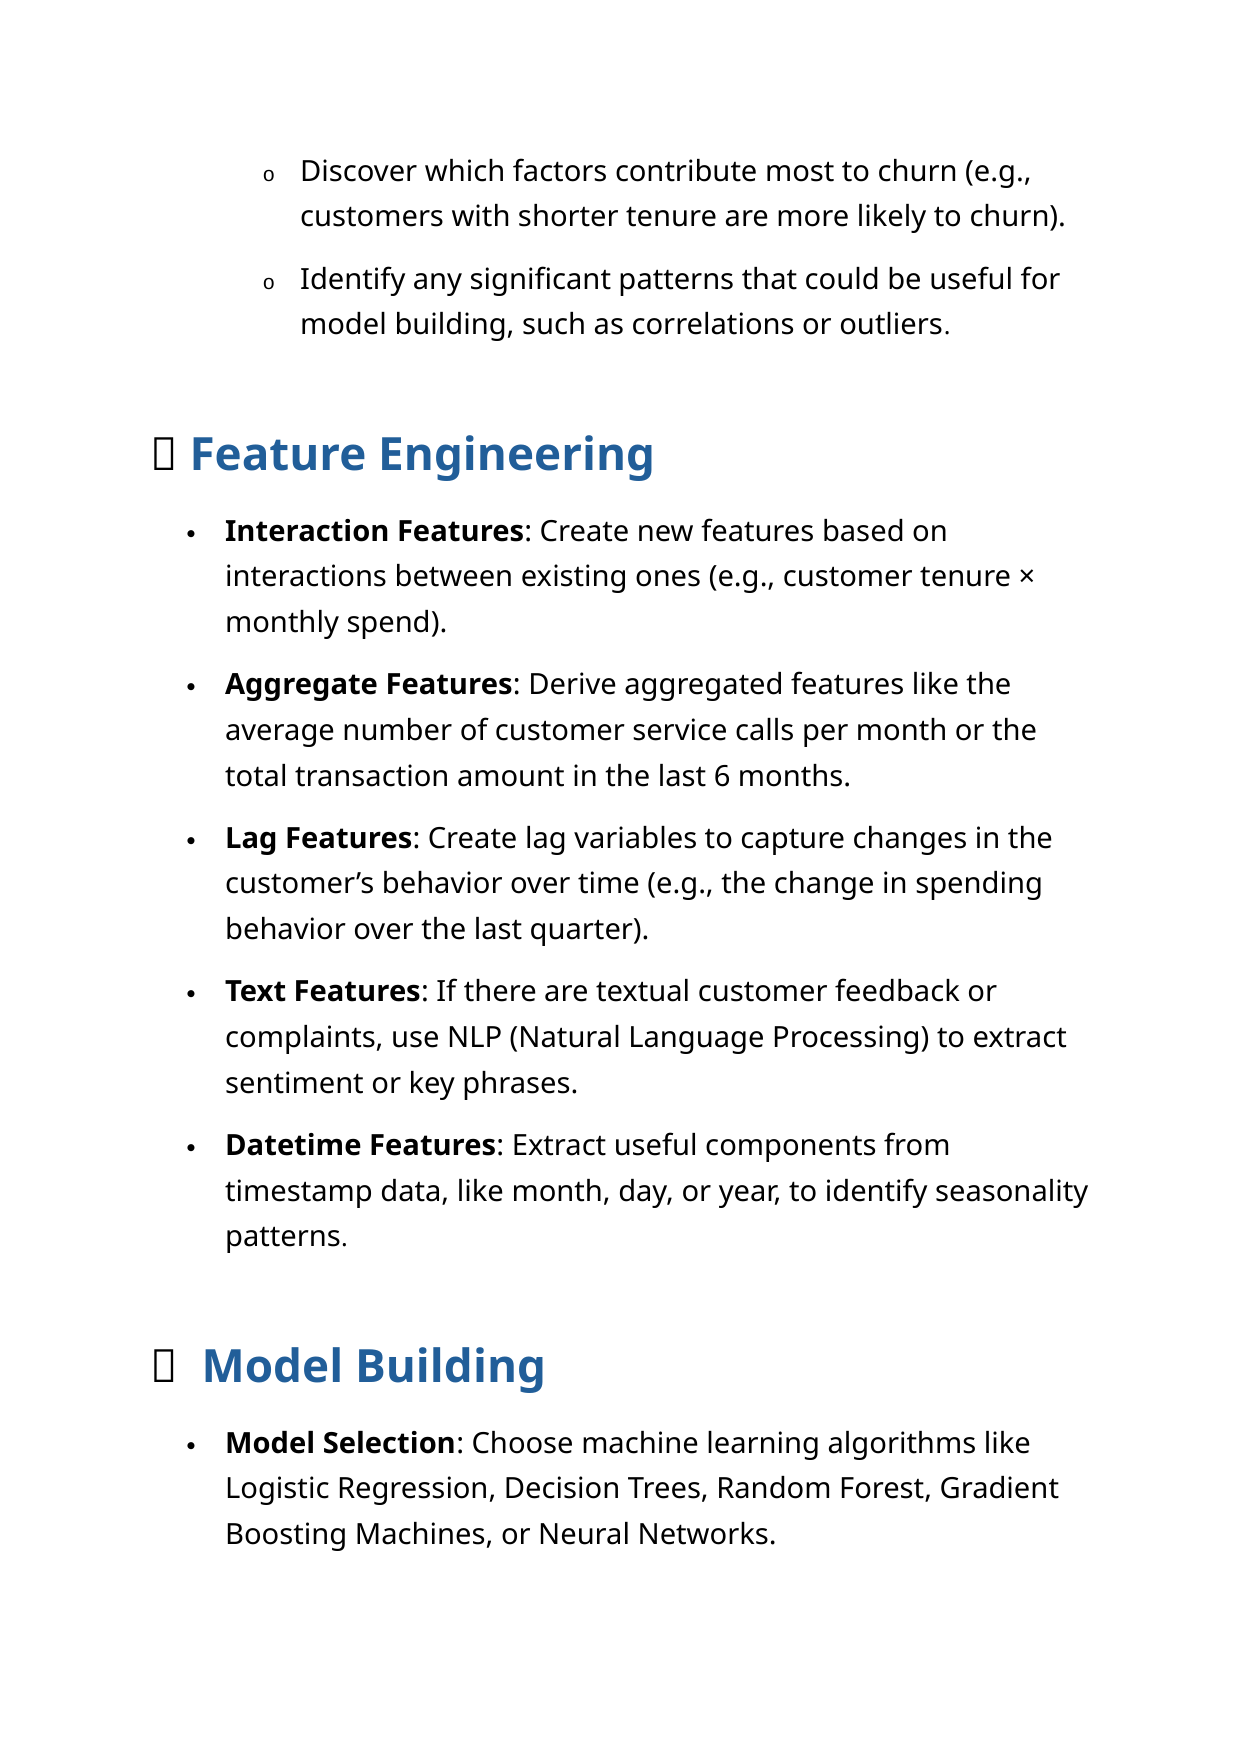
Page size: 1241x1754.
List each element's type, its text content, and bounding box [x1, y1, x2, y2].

list Interaction Features: Create new features based on interactions between existing ones (e.g., customer tenure × monthly spend). [187, 510, 1090, 641]
list Model Selection: Choose machine learning algorithms like Logistic Regression, Decision Trees, Random Forest, Gradient Boosting Machines, or Neural Networks. [187, 1422, 1090, 1553]
list Lag Features: Create lag variables to capture changes in the customer’s behavior over time (e.g., the change in spending behavior over the last quarter). [187, 817, 1090, 948]
text 🧠 Model Building [150, 1333, 1090, 1396]
list Aggregate Features: Derive aggregated features like the average number of customer service calls per month or the total transaction amount in the last 6 months. [187, 663, 1090, 794]
list Datetime Features: Extract useful components from timestamp data, like month, day, or year, to identify seasonality patterns. [187, 1124, 1090, 1255]
list Discover which factors contribute most to churn (e.g., customers with shorter tenure are more likely to churn). [262, 150, 1090, 235]
list Text Features: If there are textual customer feedback or complaints, use NLP (Natural Language Processing) to extract sentiment or key phrases. [187, 971, 1090, 1102]
list Identify any significant patterns that could be useful for model building, such as correlations or outliers. [262, 258, 1090, 343]
text 🧬 Feature Engineering [150, 422, 1090, 484]
